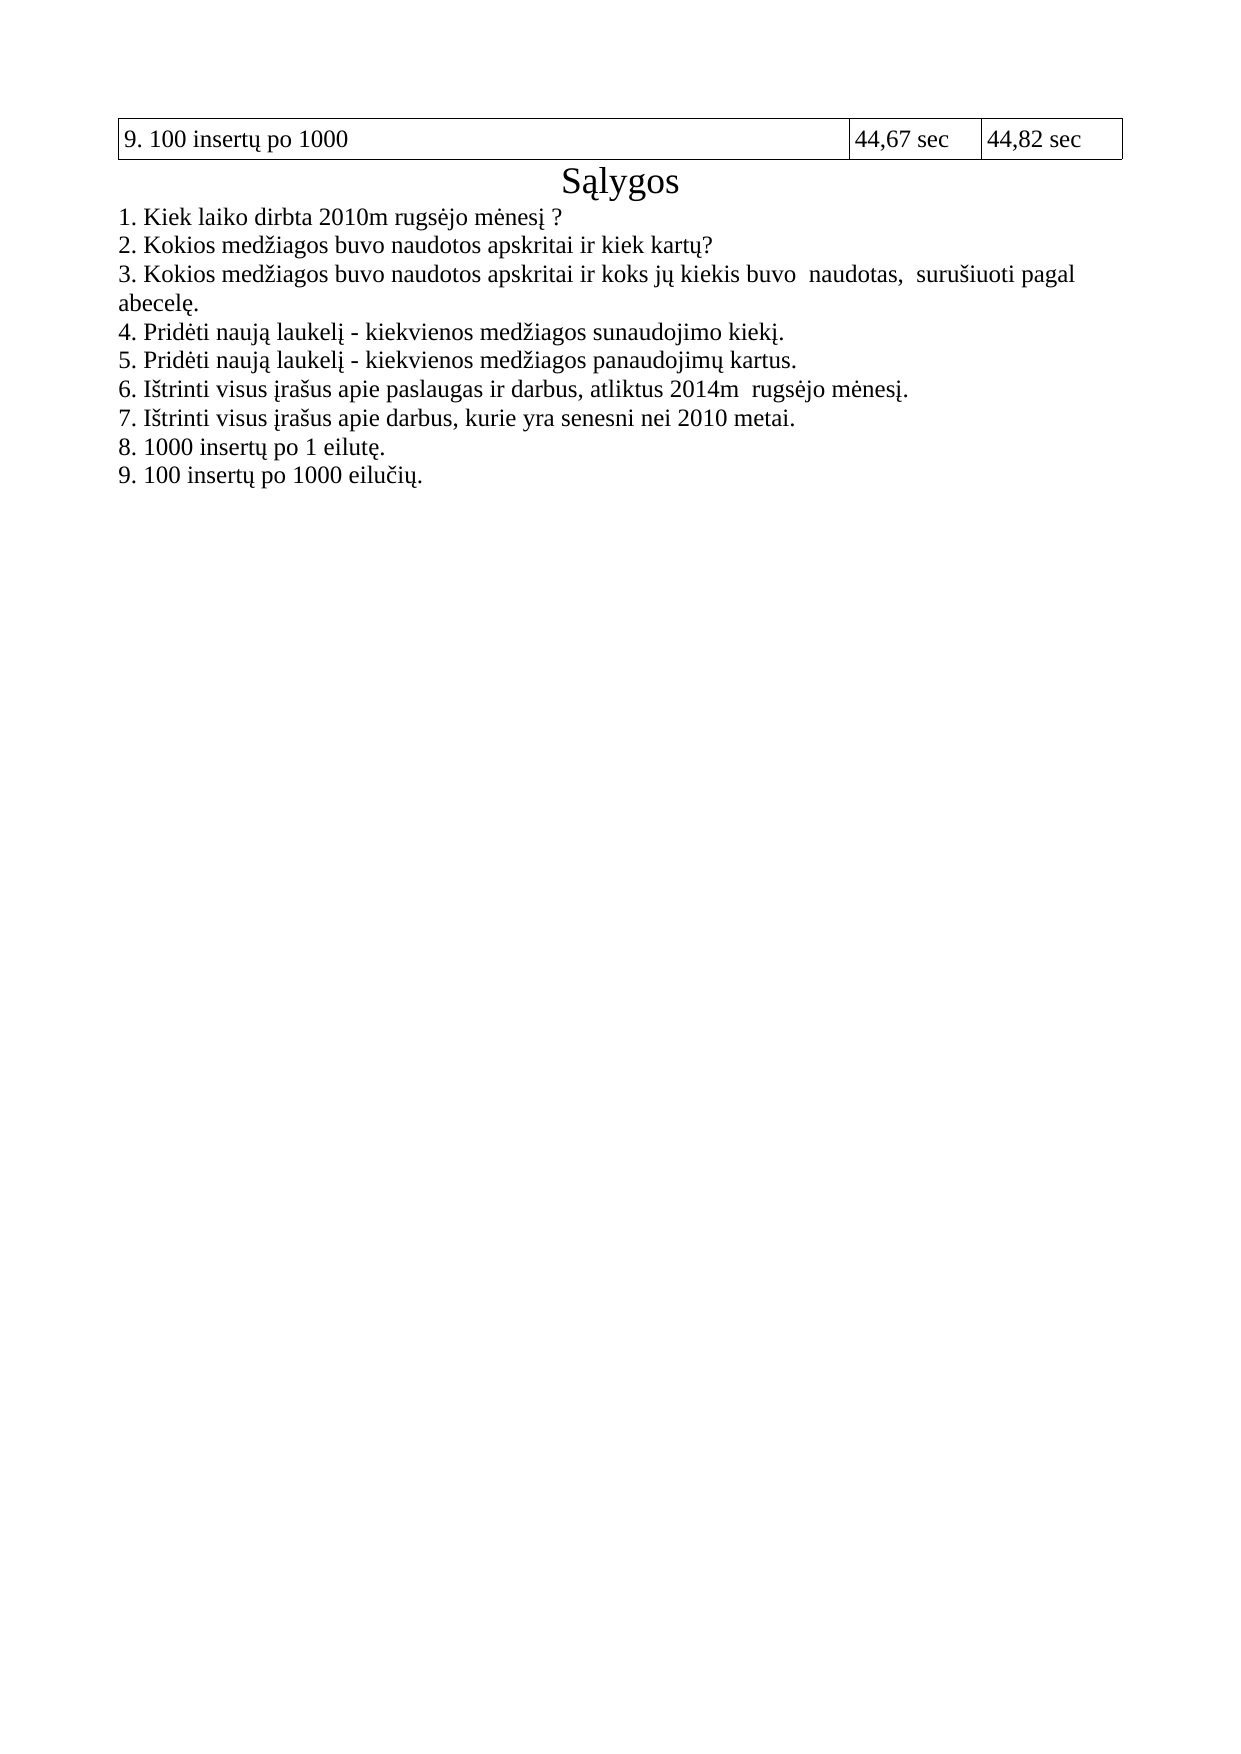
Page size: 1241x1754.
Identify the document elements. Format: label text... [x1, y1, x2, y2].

text 8. 1000 insertų po 1 eilutę. [118, 432, 1122, 460]
text 4. Pridėti naują laukelį - kiekvienos medžiagos sunaudojimo kiekį. [118, 317, 1122, 345]
table_cell 44,67 sec [850, 119, 981, 158]
table_cell 9. 100 insertų po 1000 [119, 119, 849, 158]
text 5. Pridėti naują laukelį - kiekvienos medžiagos panaudojimų kartus. [118, 345, 1122, 374]
table_cell 44,82 sec [982, 119, 1122, 158]
text 2. Kokios medžiagos buvo naudotos apskritai ir kiek kartų? [118, 230, 1122, 259]
text 6. Ištrinti visus įrašus apie paslaugas ir darbus, atliktus 2014m rugsėjo mėnesį. [118, 374, 1122, 403]
text 9. 100 insertų po 1000 eilučių. [118, 460, 1122, 489]
text 1. Kiek laiko dirbta 2010m rugsėjo mėnesį ? [118, 202, 1122, 230]
text Sąlygos [118, 160, 1122, 202]
text 3. Kokios medžiagos buvo naudotos apskritai ir koks jų kiekis buvo naudotas, surušiuoti pagal abecelę. [118, 259, 1122, 317]
text 7. Ištrinti visus įrašus apie darbus, kurie yra senesni nei 2010 metai. [118, 403, 1122, 432]
